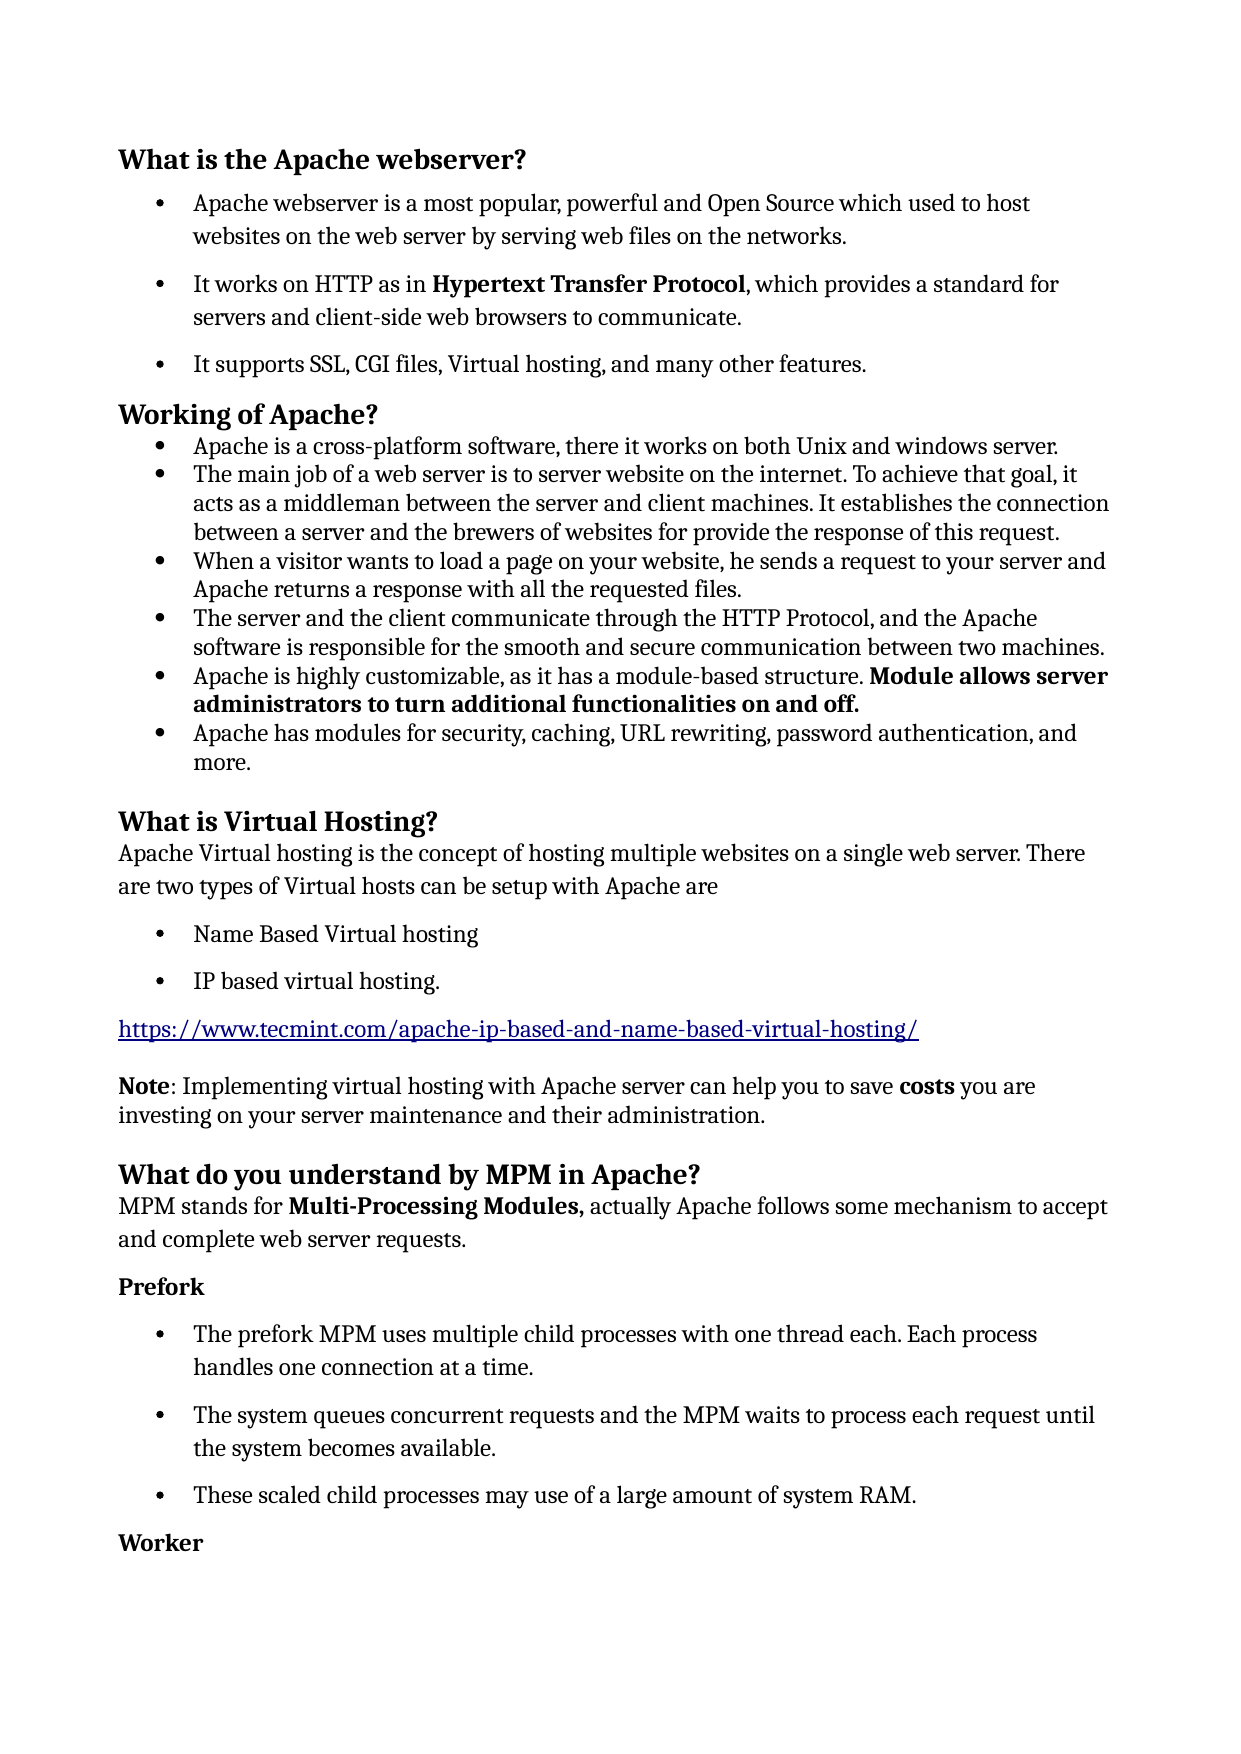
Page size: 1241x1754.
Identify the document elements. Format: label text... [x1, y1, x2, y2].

list IP based virtual hosting. [156, 967, 1122, 996]
subtitle What do you understand by MPM in Apache? [118, 1158, 1122, 1192]
list The prefork MPM uses multiple child processes with one thread each. Each process handles one connection at a time. [156, 1320, 1122, 1382]
list Apache webserver is a most popular, powerful and Open Source which used to host websites on the web server by serving web files on the networks. [156, 189, 1122, 251]
text https://www.tecmint.com/apache-ip-based-and-name-based-virtual-hosting/ [118, 1015, 1122, 1043]
list Apache has modules for security, caching, URL rewriting, password authentication, and more. [156, 719, 1122, 777]
text MPM stands for Multi-Processing Modules, actually Apache follows some mechanism to accept and complete web server requests. [118, 1192, 1122, 1254]
text Note: Implementing virtual hosting with Apache server can help you to save costs you are investing on your server maintenance and their administration. [118, 1072, 1122, 1130]
subtitle What is the Apache webserver? [118, 143, 1122, 177]
list Name Based Virtual hosting [156, 919, 1122, 948]
list When a visitor wants to load a page on your website, he sends a request to your server and Apache returns a response with all the requested files. [156, 547, 1122, 604]
list It supports SSL, CGI files, Virtual hosting, and many other features. [156, 350, 1122, 379]
text Worker [118, 1529, 1122, 1558]
text Prefork [118, 1273, 1122, 1301]
list Apache is a cross-platform software, there it works on both Unix and windows server. [156, 432, 1122, 460]
subtitle Working of Apache? [118, 398, 1122, 432]
list Apache is highly customizable, as it has a module-based structure. Module allows server administrators to turn additional functionalities on and off. [156, 662, 1122, 719]
text Apache Virtual hosting is the concept of hosting multiple websites on a single web server. There are two types of Virtual hosts can be setup with Apache are [118, 839, 1122, 901]
list These scaled child processes may use of a large amount of system RAM. [156, 1481, 1122, 1510]
list It works on HTTP as in Hypertext Transfer Protocol, which provides a standard for servers and client-side web browsers to communicate. [156, 270, 1122, 332]
list The main job of a web server is to server website on the internet. To achieve that goal, it acts as a middleman between the server and client machines. It establishes the connection between a server and the brewers of websites for provide the response of this request. [156, 460, 1122, 547]
list The system queues concurrent requests and the MPM waits to process each request until the system becomes available. [156, 1401, 1122, 1463]
list The server and the client communicate through the HTTP Protocol, and the Apache software is responsible for the smooth and secure communication between two machines. [156, 604, 1122, 662]
subtitle What is Virtual Hosting? [118, 805, 1122, 839]
